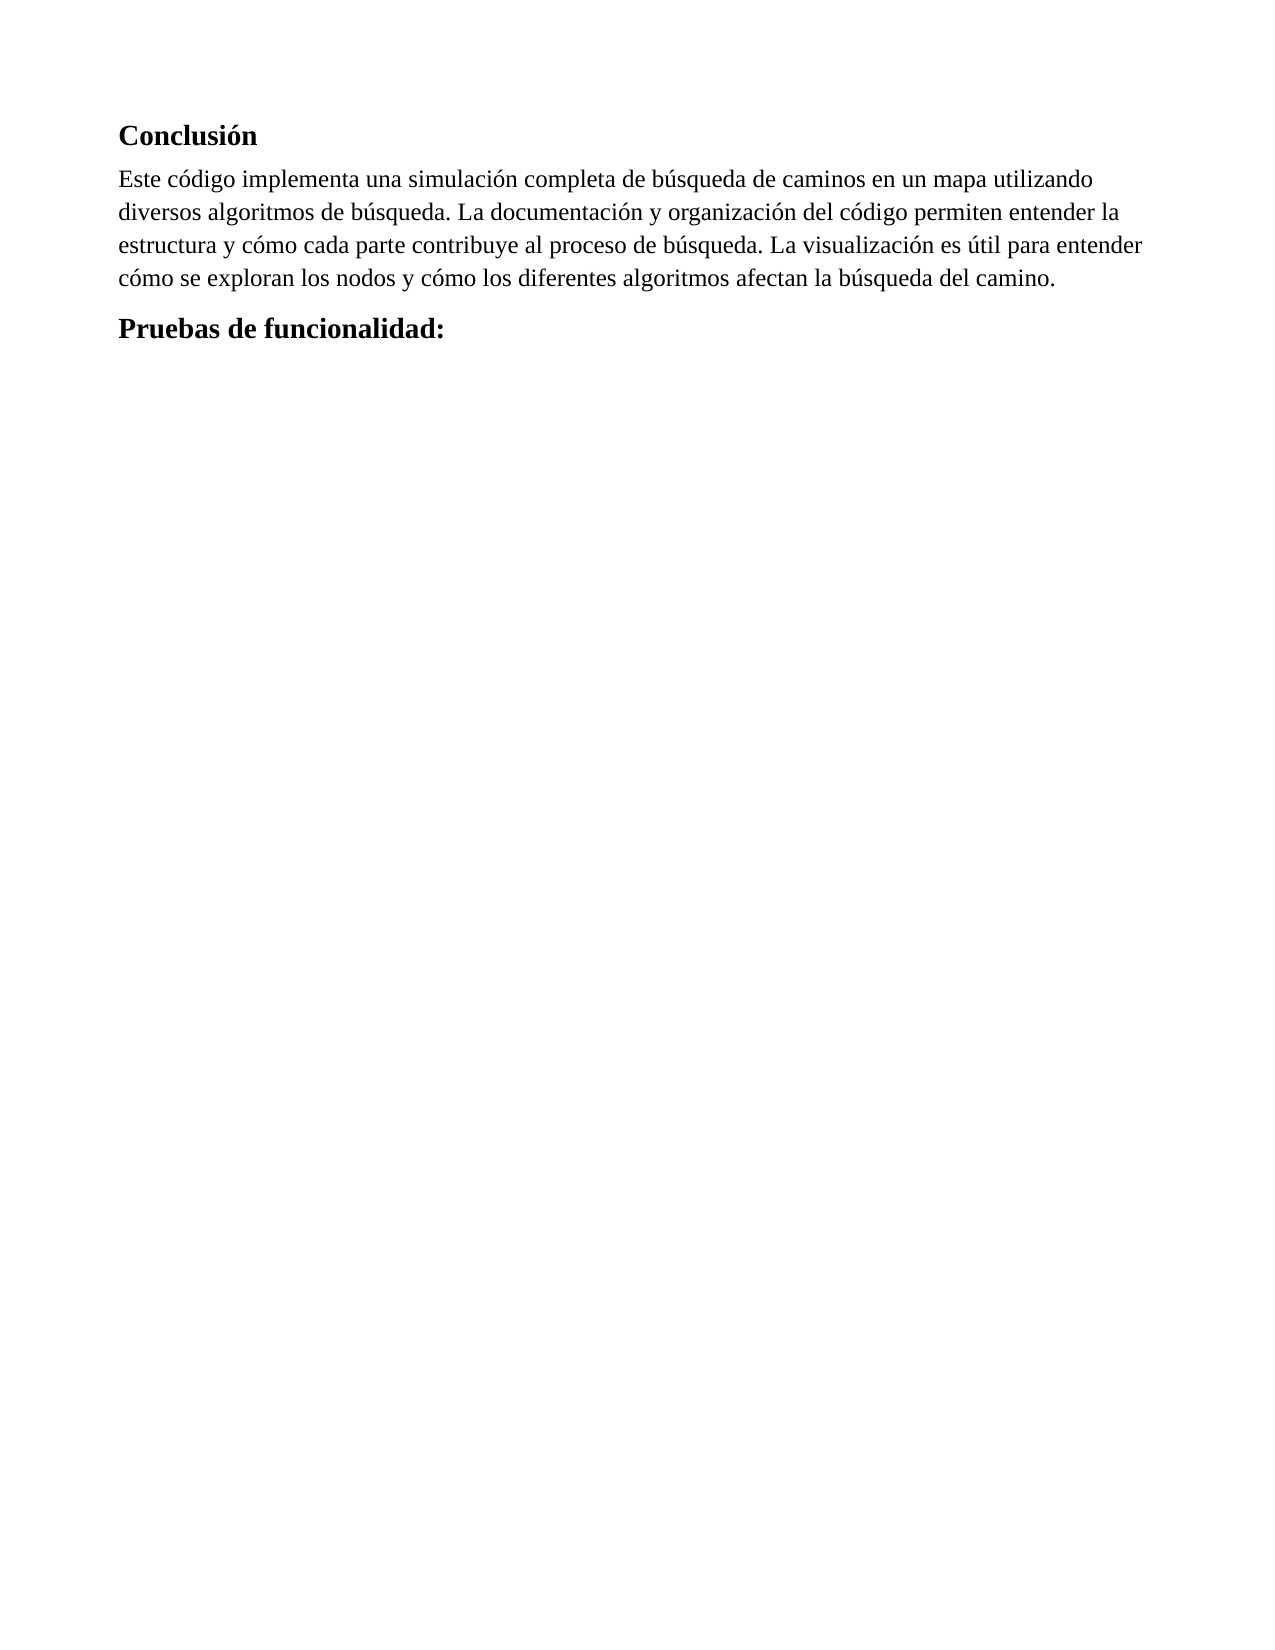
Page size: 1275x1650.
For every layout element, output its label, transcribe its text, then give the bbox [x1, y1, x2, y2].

subtitle Conclusión [118, 118, 1157, 152]
text Este código implementa una simulación completa de búsqueda de caminos en un mapa utilizando diversos algoritmos de búsqueda. La documentación y organización del código permiten entender la estructura y cómo cada parte contribuye al proceso de búsqueda. La visualización es útil para entender cómo se exploran los nodos y cómo los diferentes algoritmos afectan la búsqueda del camino. [118, 164, 1157, 292]
text Pruebas de funcionalidad: [118, 311, 1157, 344]
